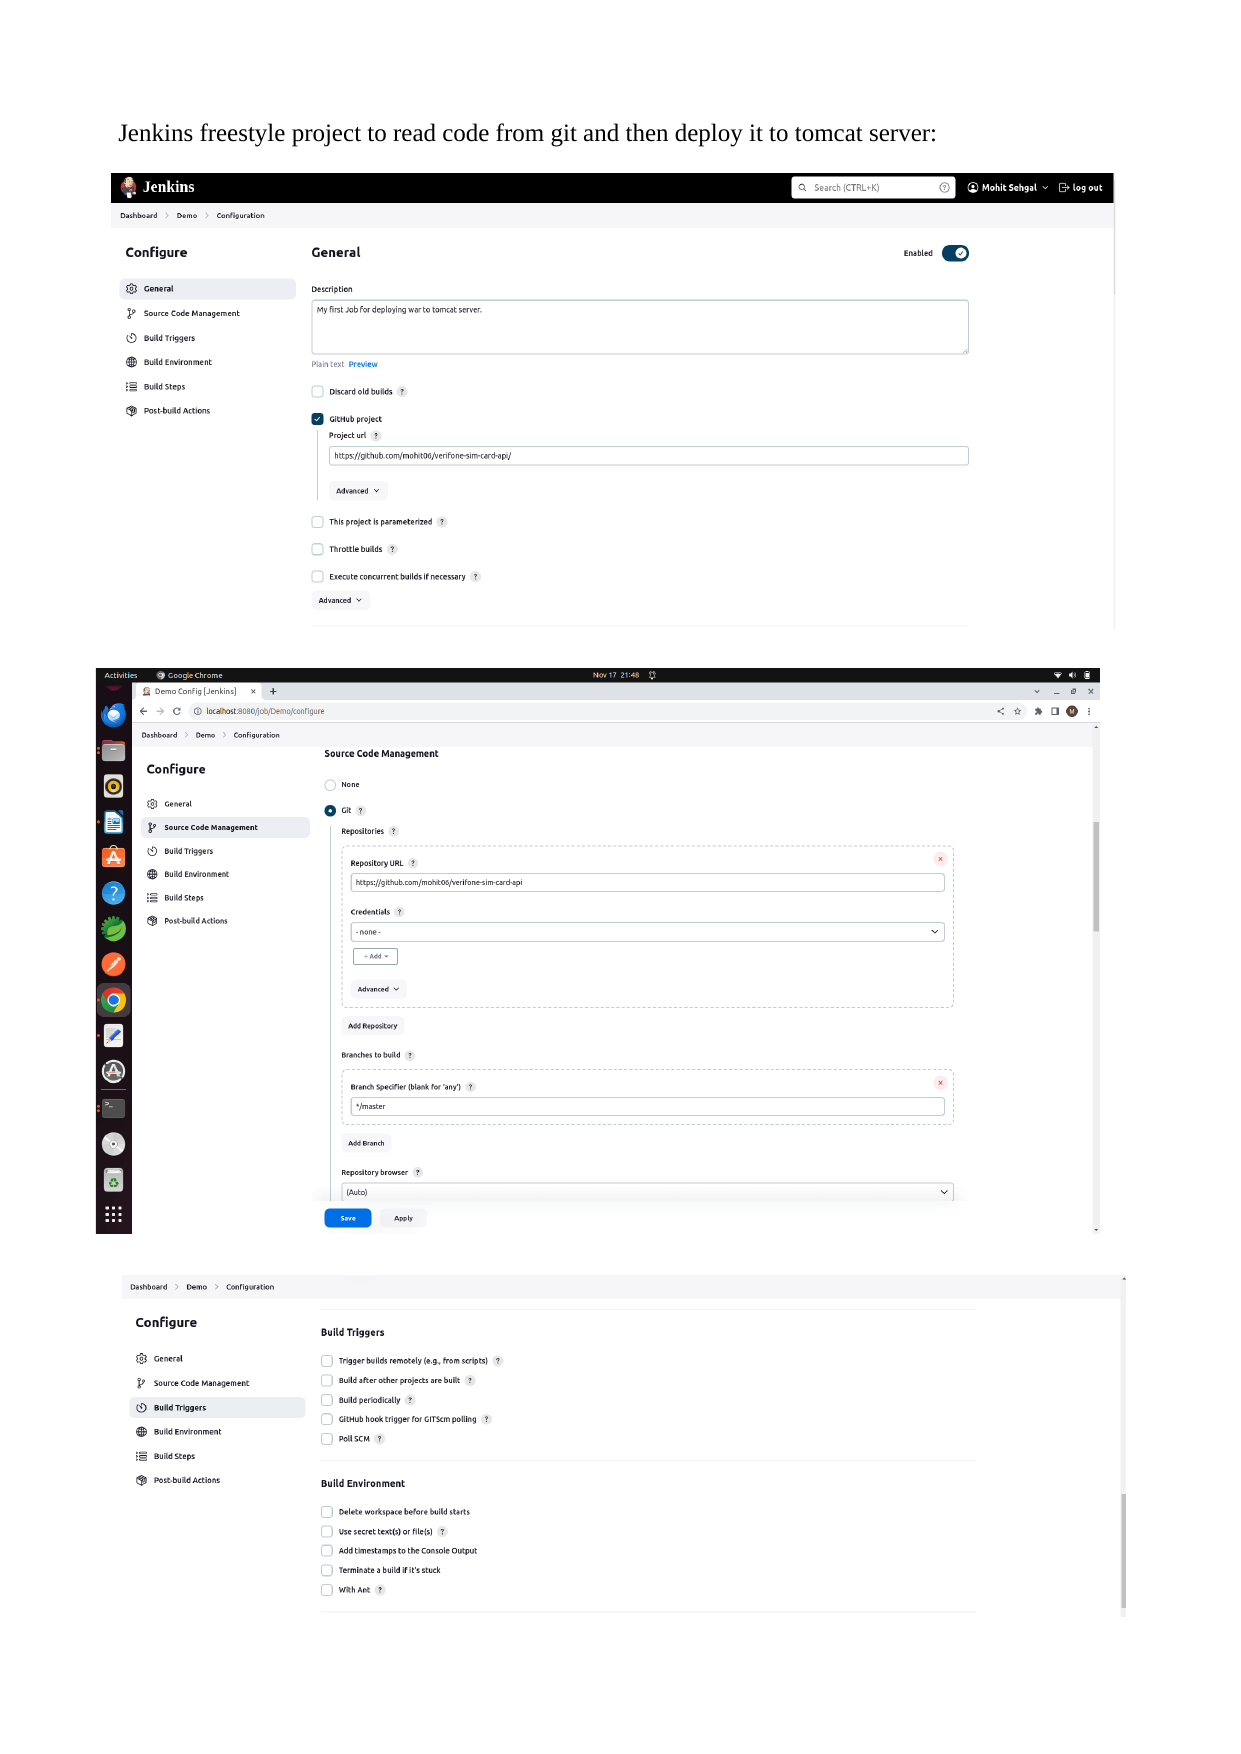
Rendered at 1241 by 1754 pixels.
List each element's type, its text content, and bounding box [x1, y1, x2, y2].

picture [95, 668, 1100, 1234]
picture [121, 1275, 1126, 1617]
picture [111, 173, 1116, 630]
text Jenkins freestyle project to read code from git and then deploy it to tomcat server: [118, 118, 1122, 147]
